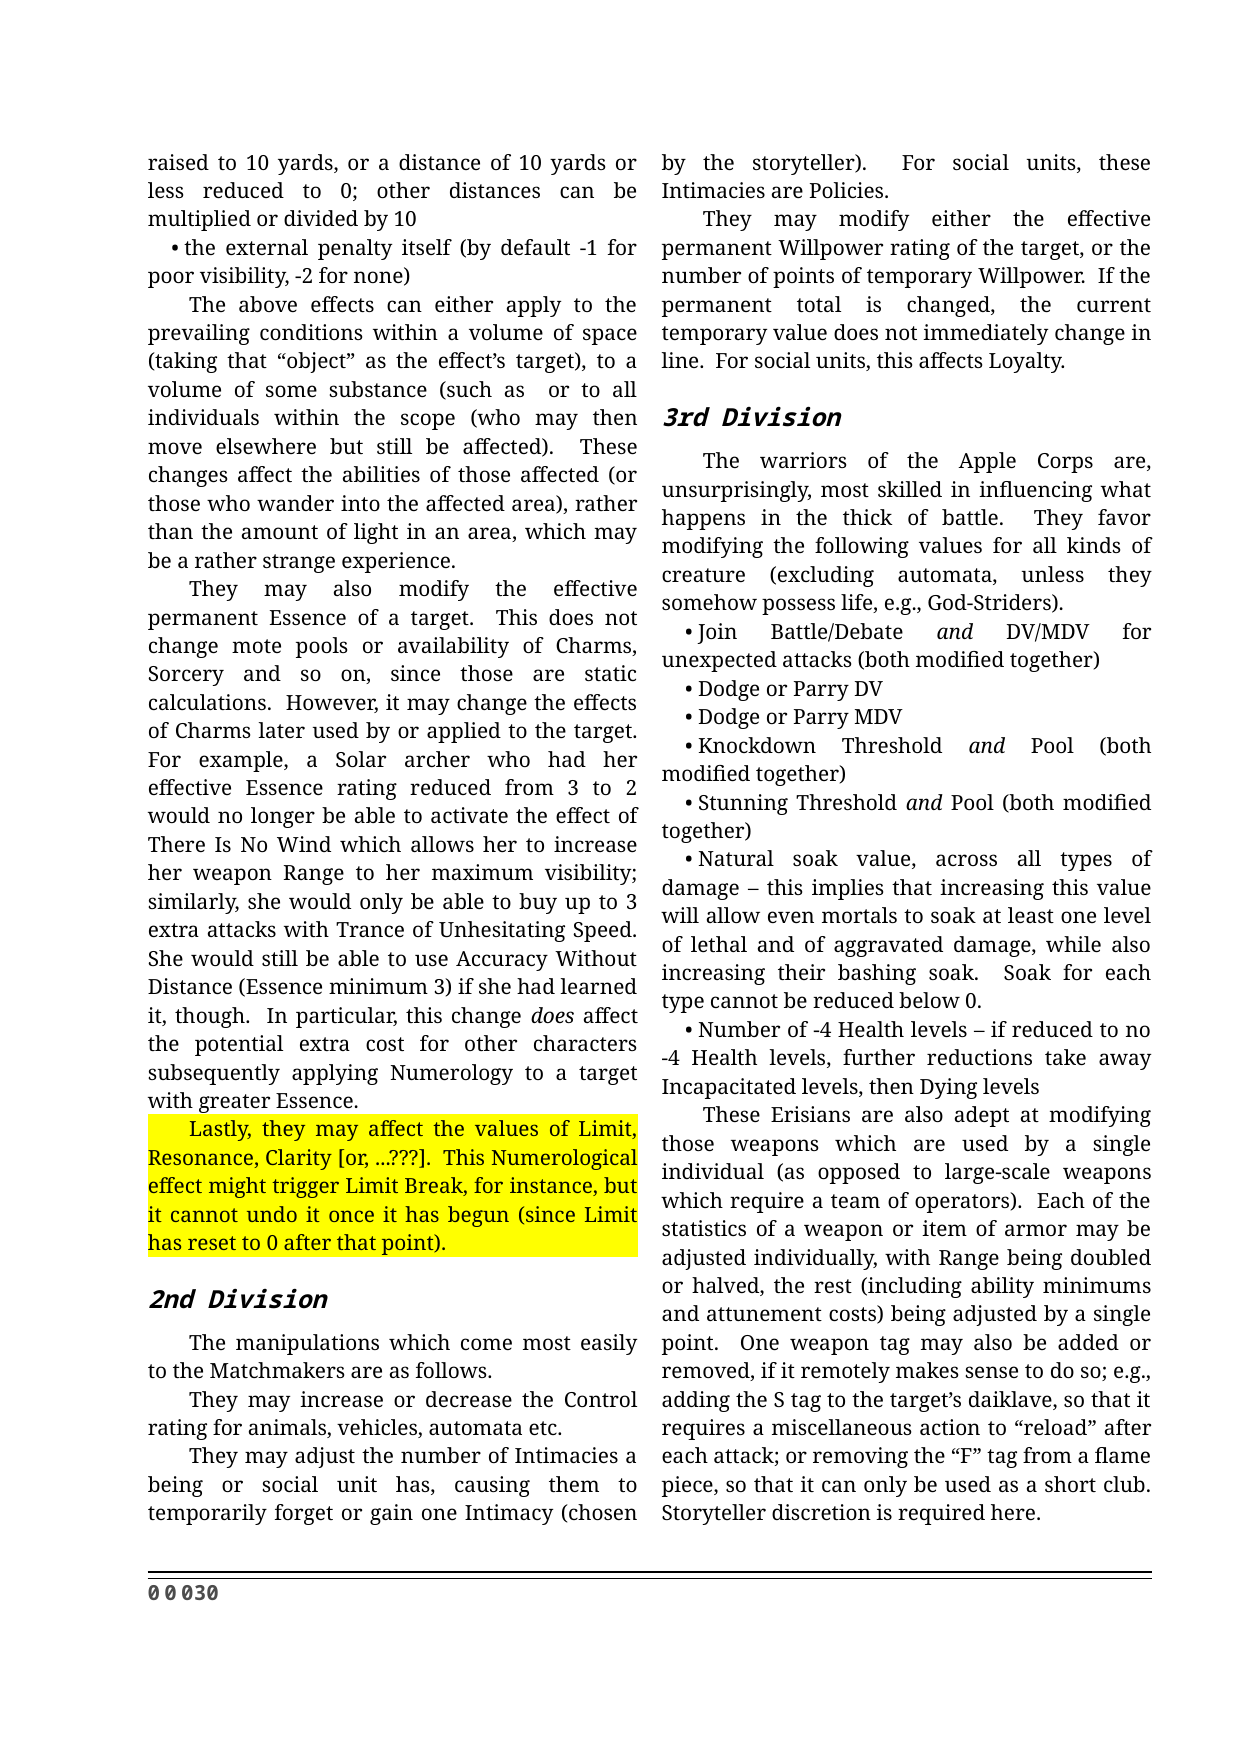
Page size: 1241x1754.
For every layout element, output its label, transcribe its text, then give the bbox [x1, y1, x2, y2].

list the external penalty itself (by default -1 for poor visibility, -2 for none) [148, 233, 638, 290]
list raised to 10 yards, or a distance of 10 yards or less reduced to 0; other distances can be multiplied or divided by 10 [148, 148, 638, 233]
list Dodge or Parry DV [661, 674, 1152, 702]
subtitle 2nd Division [148, 1282, 638, 1315]
list Number of -4 Health levels – if reduced to no -4 Health levels, further reductions take away Incapacitated levels, then Dying levels [661, 1015, 1152, 1100]
text They may modify either the effective permanent Willpower rating of the target, or the number of points of temporary Willpower. If the permanent total is changed, the current temporary value does not immediately change in line. For social units, this affects Loyalty. [661, 204, 1152, 375]
list Dodge or Parry MDV [661, 702, 1152, 731]
list Join Battle/Debate and DV/MDV for unexpected attacks (both modified together) [661, 617, 1152, 674]
text They may also modify the effective permanent Essence of a target. This does not change mote pools or availability of Charms, Sorcery and so on, since those are static calculations. However, it may change the effects of Charms later used by or applied to the target. For example, a Solar archer who had her effective Essence rating reduced from 3 to 2 would no longer be able to activate the effect of There Is No Wind which allows her to increase her weapon Range to her maximum visibility; similarly, she would only be able to buy up to 3 extra attacks with Trance of Unhesitating Speed. She would still be able to use Accuracy Without Distance (Essence minimum 3) if she had learned it, though. In particular, this change does affect the potential extra cost for other characters subsequently applying Numerology to a target with greater Essence. [148, 574, 638, 1114]
text The warriors of the Apple Corps are, unsurprisingly, most skilled in influencing what happens in the thick of battle. They favor modifying the following values for all kinds of creature (excluding automata, unless they somehow possess life, e.g., God-Striders). [661, 446, 1152, 617]
text The above effects can either apply to the prevailing conditions within a volume of space (taking that “object” as the effect’s target), to a volume of some substance (such as or to all individuals within the scope (who may then move elsewhere but still be affected). These changes affect the abilities of those affected (or those who wander into the affected area), rather than the amount of light in an area, which may be a rather strange experience. [148, 290, 638, 574]
list Knockdown Threshold and Pool (both modified together) [661, 731, 1152, 788]
subtitle 3rd Division [661, 400, 1152, 434]
text They may increase or decrease the Control rating for animals, vehicles, automata etc. [148, 1385, 638, 1442]
text The manipulations which come most easily to the Matchmakers are as follows. [148, 1328, 638, 1385]
text These Erisians are also adept at modifying those weapons which are used by a single individual (as opposed to large-scale weapons which require a team of operators). Each of the statistics of a weapon or item of armor may be adjusted individually, with Range being doubled or halved, the rest (including ability minimums and attunement costs) being adjusted by a single point. One weapon tag may also be added or removed, if it remotely makes sense to do so; e.g., adding the S tag to the target’s daiklave, so that it requires a miscellaneous action to “reload” after each attack; or removing the “F” tag from a flame piece, so that it can only be used as a short club. Storyteller discretion is required here. [661, 1100, 1152, 1527]
list Natural soak value, across all types of damage – this implies that increasing this value will allow even mortals to soak at least one level of lethal and of aggravated damage, while also increasing their bashing soak. Soak for each type cannot be reduced below 0. [661, 844, 1152, 1015]
text They may adjust the number of Intimacies a being or social unit has, causing them to temporarily forget or gain one Intimacy (chosen [148, 1442, 638, 1527]
text by the storyteller). For social units, these Intimacies are Policies. [661, 148, 1152, 204]
text Lastly, they may affect the values of Limit, Resonance, Clarity [or, ...???]. This Numerological effect might trigger Limit Break, for instance, but it cannot undo it once it has begun (since Limit has reset to 0 after that point). [148, 1114, 638, 1257]
list Stunning Threshold and Pool (both modified together) [661, 788, 1152, 844]
